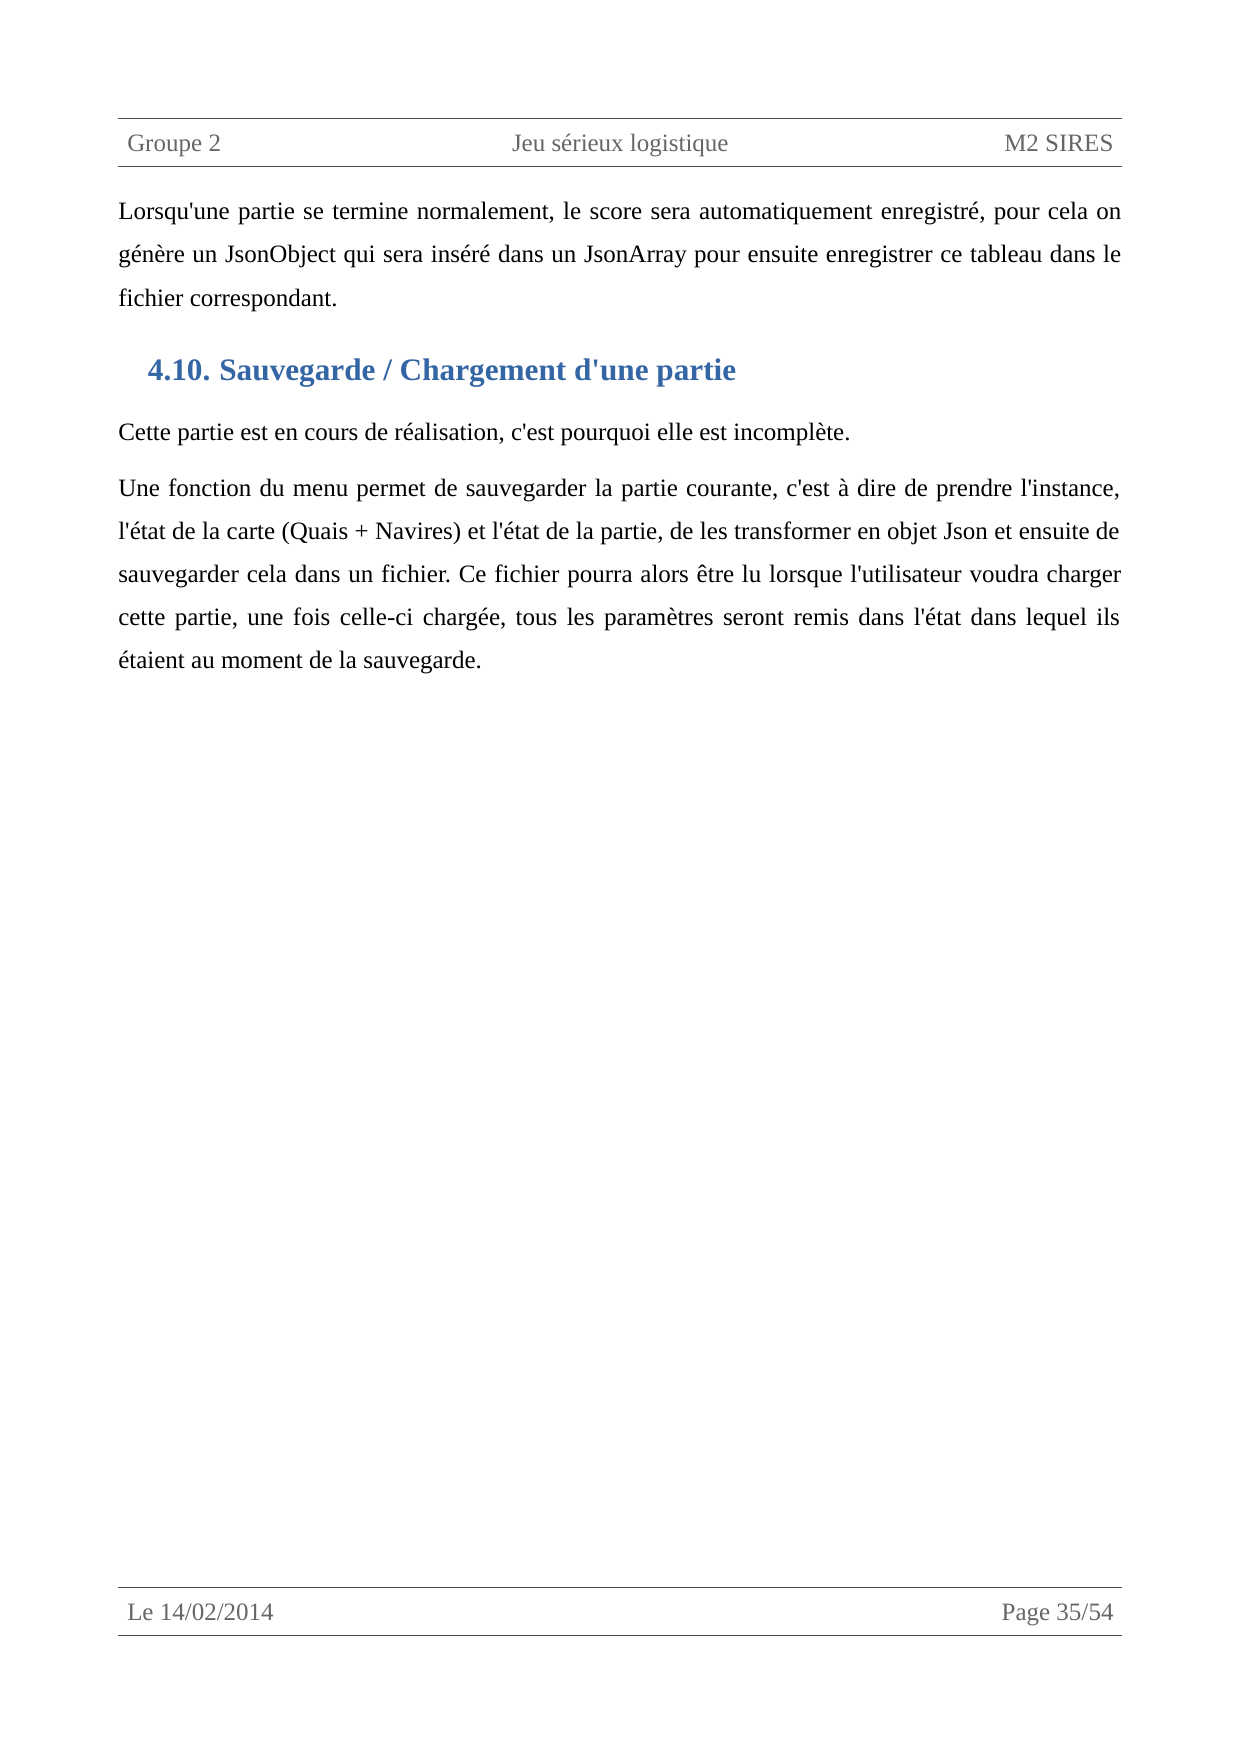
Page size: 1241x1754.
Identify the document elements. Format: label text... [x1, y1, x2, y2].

text Cette partie est en cours de réalisation, c'est pourquoi elle est incomplète. [118, 417, 1122, 446]
subtitle Sauvegarde / Chargement d'une partie [145, 351, 1122, 387]
text Lorsqu'une partie se termine normalement, le score sera automatiquement enregistré, pour cela on génère un JsonObject qui sera inséré dans un JsonArray pour ensuite enregistrer ce tableau dans le fichier correspondant. [118, 196, 1122, 311]
text Une fonction du menu permet de sauvegarder la partie courante, c'est à dire de prendre l'instance, l'état de la carte (Quais + Navires) et l'état de la partie, de les transformer en objet Json et ensuite de sauvegarder cela dans un fichier. Ce fichier pourra alors être lu lorsque l'utilisateur voudra charger cette partie, une fois celle-ci chargée, tous les paramètres seront remis dans l'état dans lequel ils étaient au moment de la sauvegarde. [118, 473, 1122, 674]
